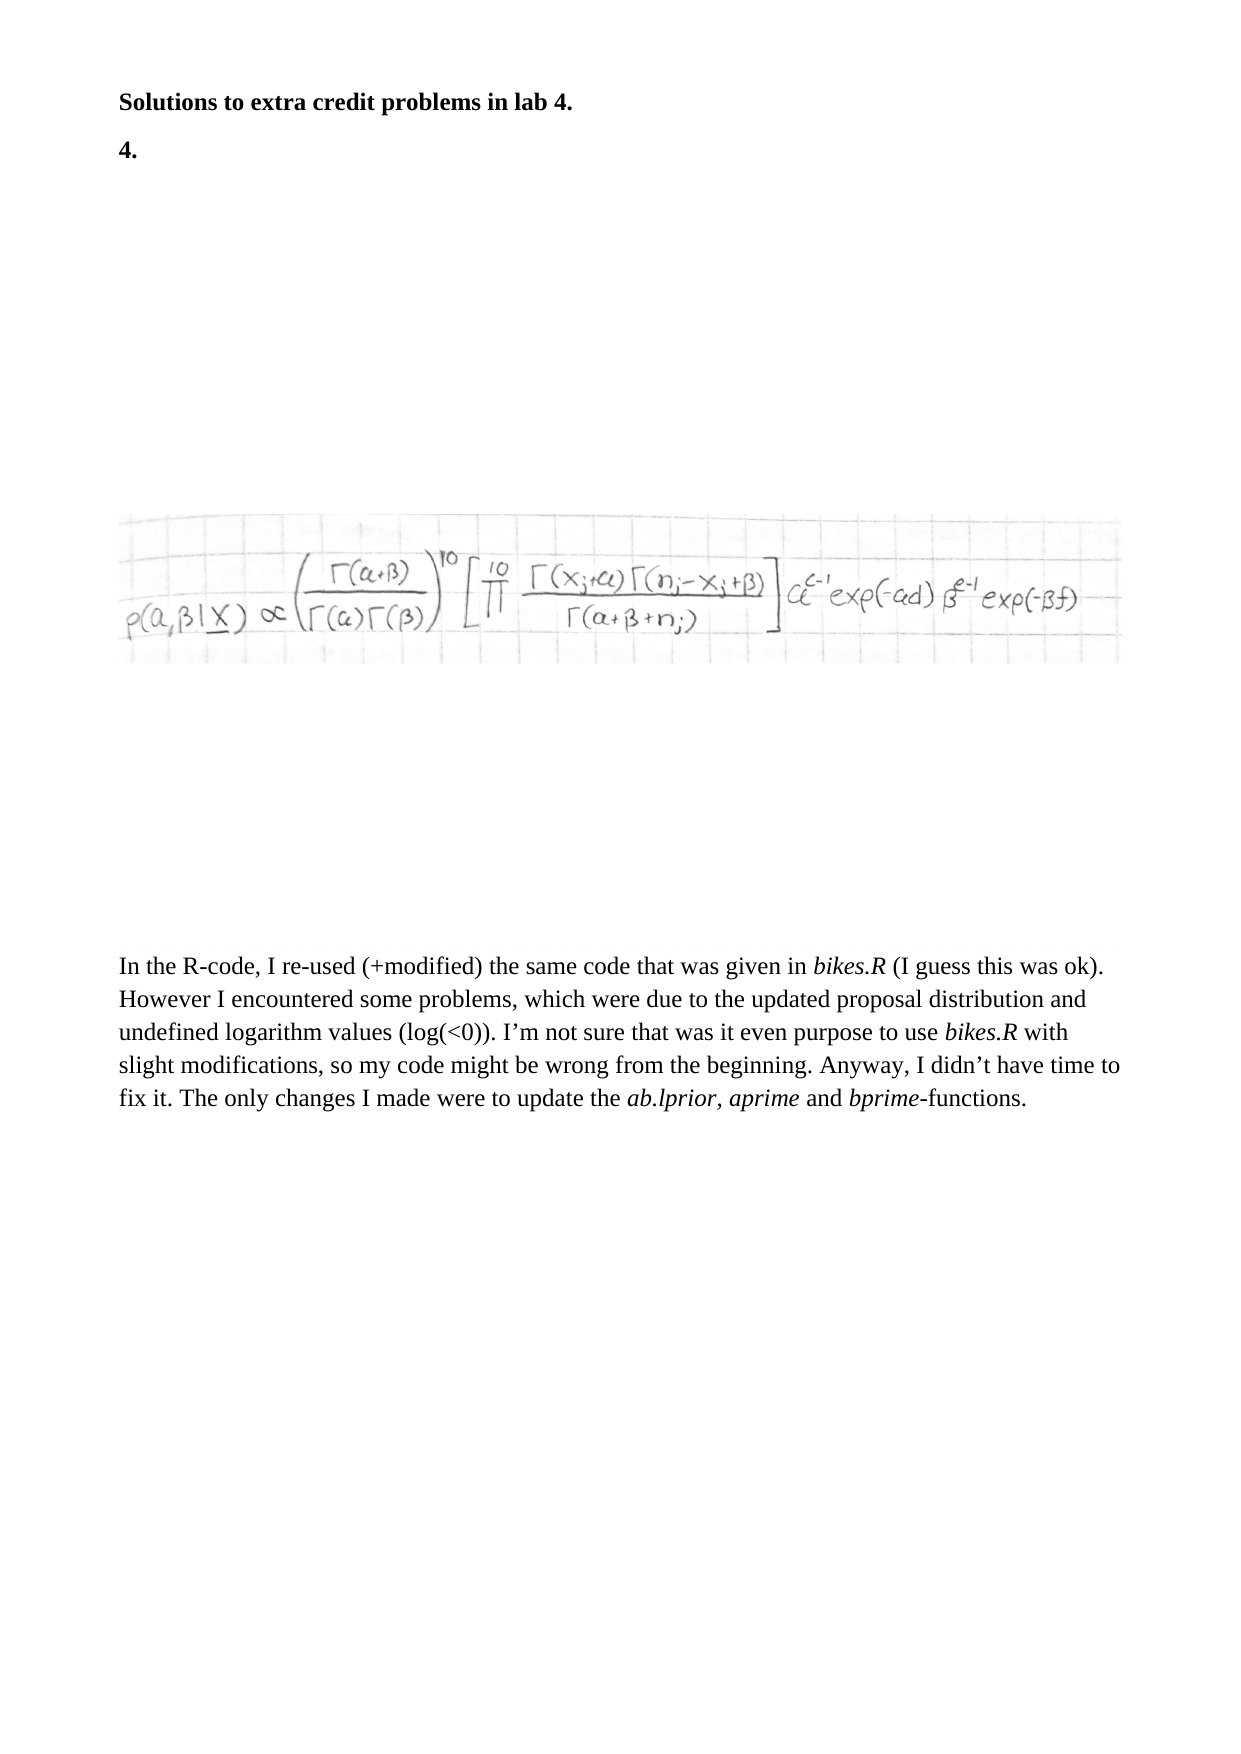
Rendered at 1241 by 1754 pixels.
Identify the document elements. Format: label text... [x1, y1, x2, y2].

picture [118, 230, 1122, 947]
text In the R-code, I re-used (+modified) the same code that was given in bikes.R (I guess this was ok). However I encountered some problems, which were due to the updated proposal distribution and undefined logarithm values (log(<0)). I’m not sure that was it even purpose to use bikes.R with slight modifications, so my code might be wrong from the beginning. Anyway, I didn’t have time to fix it. The only changes I made were to update the ab.lprior, aprime and bprime-functions. [119, 947, 1121, 1112]
text Solutions to extra credit problems in lab 4. [119, 87, 1121, 116]
text 4. [119, 135, 1121, 164]
